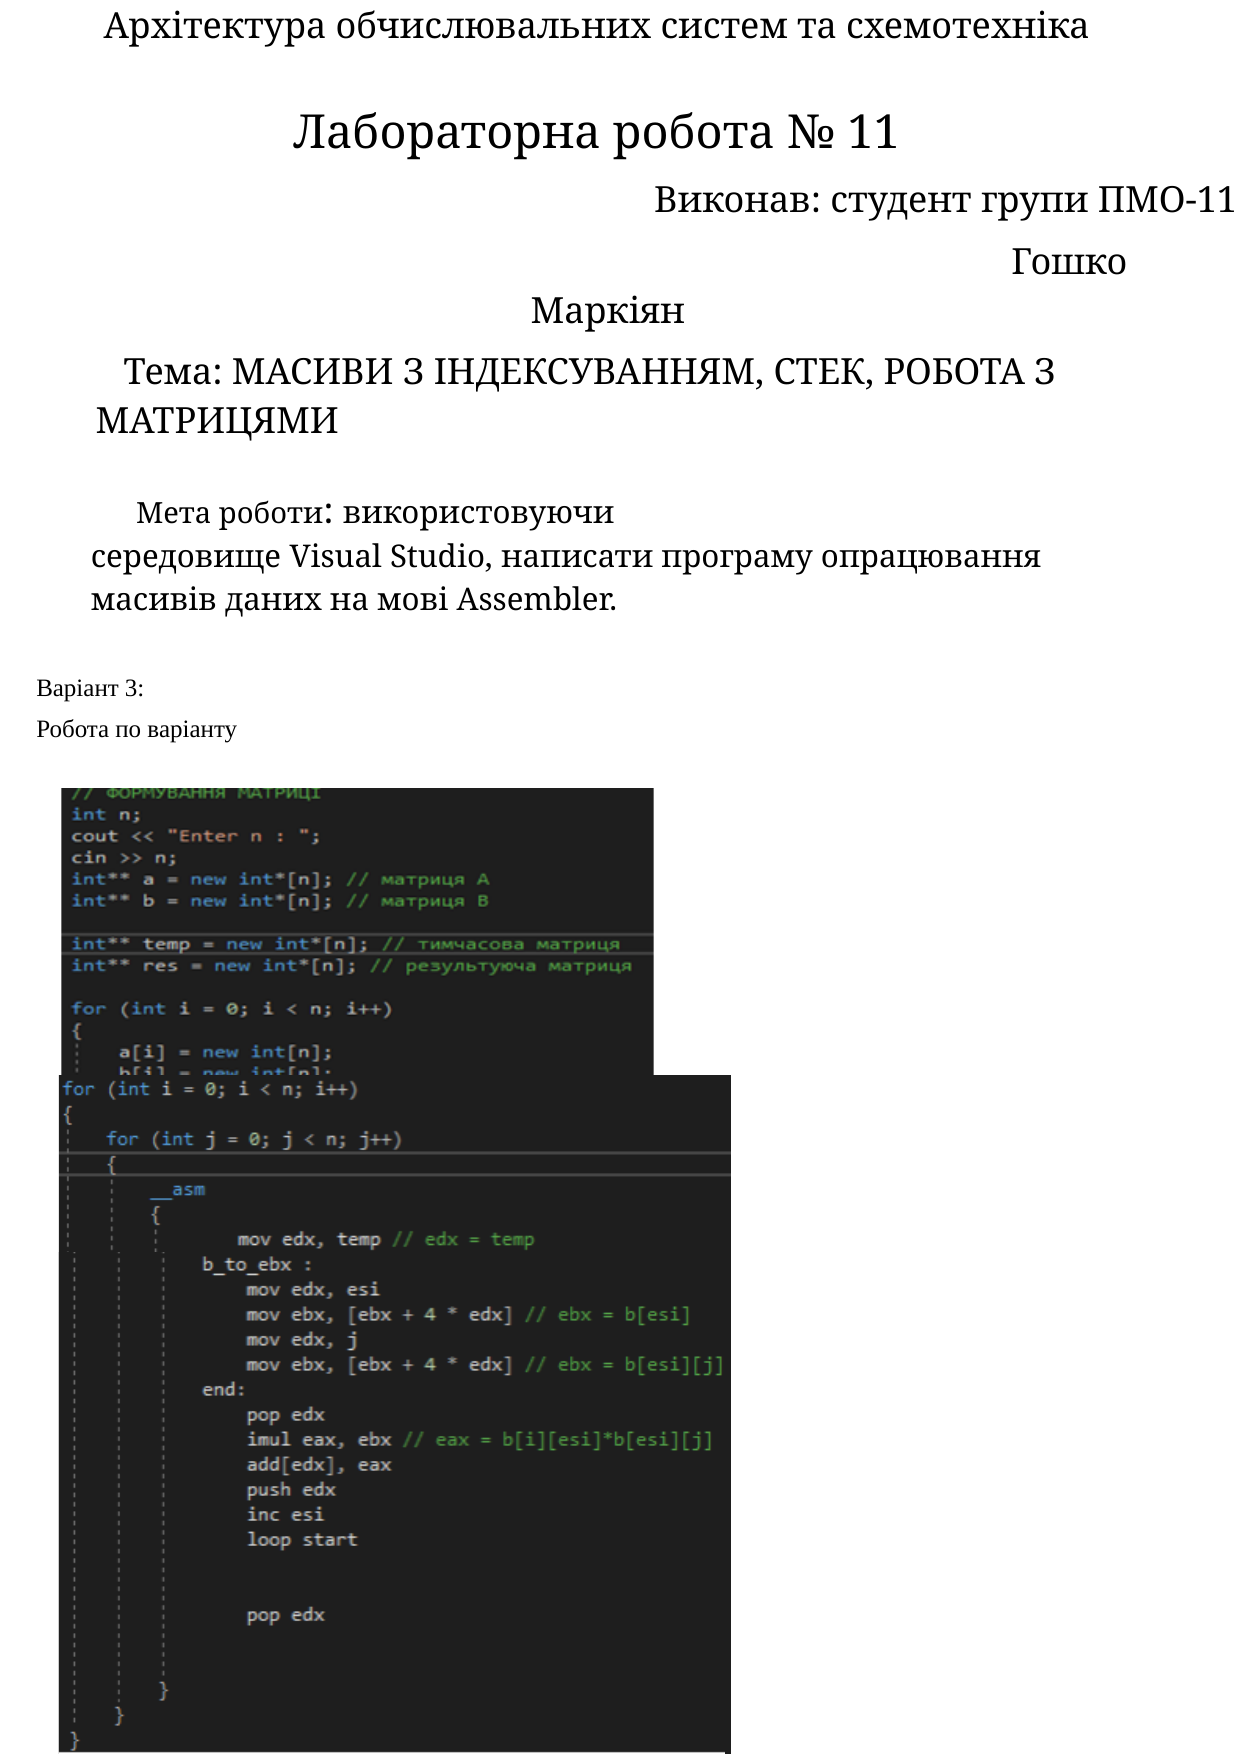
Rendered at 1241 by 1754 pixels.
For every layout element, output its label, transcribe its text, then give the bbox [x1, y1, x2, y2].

text Варіант 3: [36, 673, 1193, 702]
text Архітектура обчислювальних систем та схемотехніка [0, 0, 1193, 98]
text Виконав: студент групи ПМО-11 [0, 174, 1240, 223]
text Лабораторна робота № 11 [0, 98, 1193, 162]
text Гошко Маркіян [22, 236, 1193, 334]
text Мета роботи: використовуючи середовище Visual Studio, написати програму опрацювання масивів даних на мові Assembler. [91, 485, 1166, 619]
text Тема: МАСИВИ З ІНДЕКСУВАННЯМ, СТЕК, РОБОТА З МАТРИЦЯМИ [95, 346, 1193, 473]
text Робота по варіанту [36, 714, 1193, 743]
picture [58, 788, 731, 1754]
